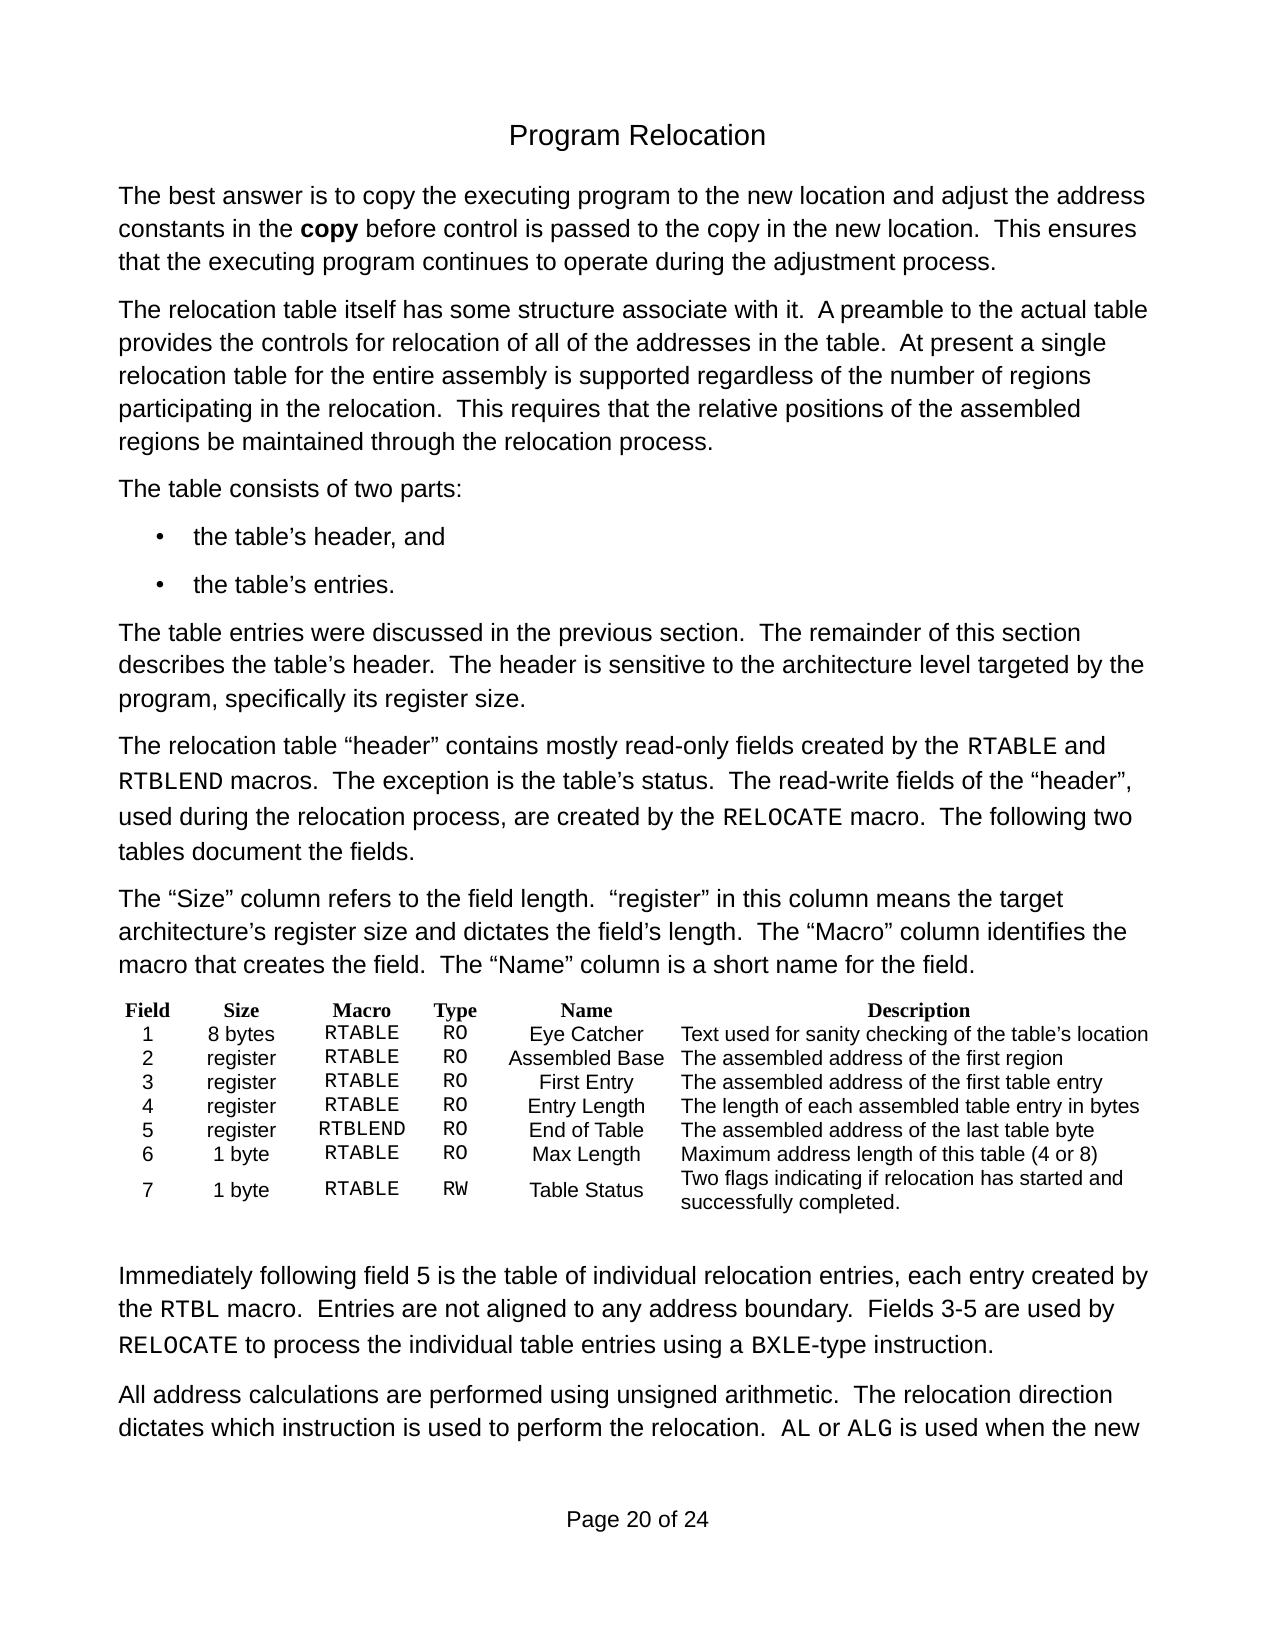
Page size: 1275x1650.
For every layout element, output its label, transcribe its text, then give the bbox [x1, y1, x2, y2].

table_cell RTABLE [306, 1046, 418, 1070]
text The relocation table “header” contains mostly read-only fields created by the RTABLE and RTBLEND macros. The exception is the table’s status. The read-write fields of the “header”, used during the relocation process, are created by the RELOCATE macro. The following two tables document the fields. [118, 731, 1157, 866]
table_cell 3 [118, 1070, 177, 1094]
table_cell Table Status [492, 1166, 681, 1214]
table_cell 5 [118, 1118, 177, 1142]
text The table entries were discussed in the previous section. The remainder of this section describes the table’s header. The header is sensitive to the architecture level targeted by the program, specifically its register size. [118, 617, 1157, 712]
table_cell RTABLE [306, 1166, 418, 1214]
table_header Field [118, 998, 177, 1022]
table_cell End of Table [492, 1118, 681, 1142]
table_cell Two flags indicating if relocation has started and successfully completed. [681, 1166, 1157, 1214]
table_cell register [177, 1094, 306, 1118]
table_cell Eye Catcher [492, 1022, 681, 1046]
text The table consists of two parts: [118, 474, 1157, 503]
table_cell RTABLE [306, 1094, 418, 1118]
table_cell The assembled address of the first table entry [681, 1070, 1157, 1094]
text Immediately following field 5 is the table of individual relocation entries, each entry created by the RTBL macro. Entries are not aligned to any address boundary. Fields 3-5 are used by RELOCATE to process the individual table entries using a BXLE-type instruction. [118, 1261, 1157, 1361]
table_cell 6 [118, 1142, 177, 1166]
table_header Type [418, 998, 492, 1022]
list the table’s entries. [156, 570, 1157, 599]
table_header Name [492, 998, 681, 1022]
table_header Description [681, 998, 1157, 1022]
table_cell register [177, 1118, 306, 1142]
table_cell 1 byte [177, 1142, 306, 1166]
table_cell RO [418, 1046, 492, 1070]
table_cell Text used for sanity checking of the table’s location [681, 1022, 1157, 1046]
table_cell 7 [118, 1166, 177, 1214]
table_cell Max Length [492, 1142, 681, 1166]
table_cell Entry Length [492, 1094, 681, 1118]
text The relocation table itself has some structure associate with it. A preamble to the actual table provides the controls for relocation of all of the addresses in the table. At present a single relocation table for the entire assembly is supported regardless of the number of regions participating in the relocation. This requires that the relative positions of the assembled regions be maintained through the relocation process. [118, 295, 1157, 456]
table_cell RTABLE [306, 1022, 418, 1046]
table_cell The assembled address of the first region [681, 1046, 1157, 1070]
table_cell RW [418, 1166, 492, 1214]
table_cell RTABLE [306, 1142, 418, 1166]
table_cell The length of each assembled table entry in bytes [681, 1094, 1157, 1118]
table_cell 1 [118, 1022, 177, 1046]
text All address calculations are performed using unsigned arithmetic. The relocation direction dictates which instruction is used to perform the relocation. AL or ALG is used when the new [118, 1380, 1157, 1444]
text The “Size” column refers to the field length. “register” in this column means the target architecture’s register size and dictates the field’s length. The “Macro” column identifies the macro that creates the field. The “Name” column is a short name for the field. [118, 884, 1157, 979]
table_cell RO [418, 1142, 492, 1166]
text The best answer is to copy the executing program to the new location and adjust the address constants in the copy before control is passed to the copy in the new location. This ensures that the executing program continues to operate during the adjustment process. [118, 181, 1157, 276]
table_cell First Entry [492, 1070, 681, 1094]
table_cell register [177, 1046, 306, 1070]
table_cell The assembled address of the last table byte [681, 1118, 1157, 1142]
list the table’s header, and [156, 522, 1157, 551]
table_cell RO [418, 1070, 492, 1094]
table_cell register [177, 1070, 306, 1094]
table_cell 4 [118, 1094, 177, 1118]
table_cell 2 [118, 1046, 177, 1070]
table_header Size [177, 998, 306, 1022]
table_cell RTBLEND [306, 1118, 418, 1142]
table_cell Assembled Base [492, 1046, 681, 1070]
table_cell RO [418, 1094, 492, 1118]
table_cell RTABLE [306, 1070, 418, 1094]
table_cell 8 bytes [177, 1022, 306, 1046]
table_header Macro [306, 998, 418, 1022]
table_cell RO [418, 1118, 492, 1142]
table_cell 1 byte [177, 1166, 306, 1214]
table_cell Maximum address length of this table (4 or 8) [681, 1142, 1157, 1166]
table_cell RO [418, 1022, 492, 1046]
